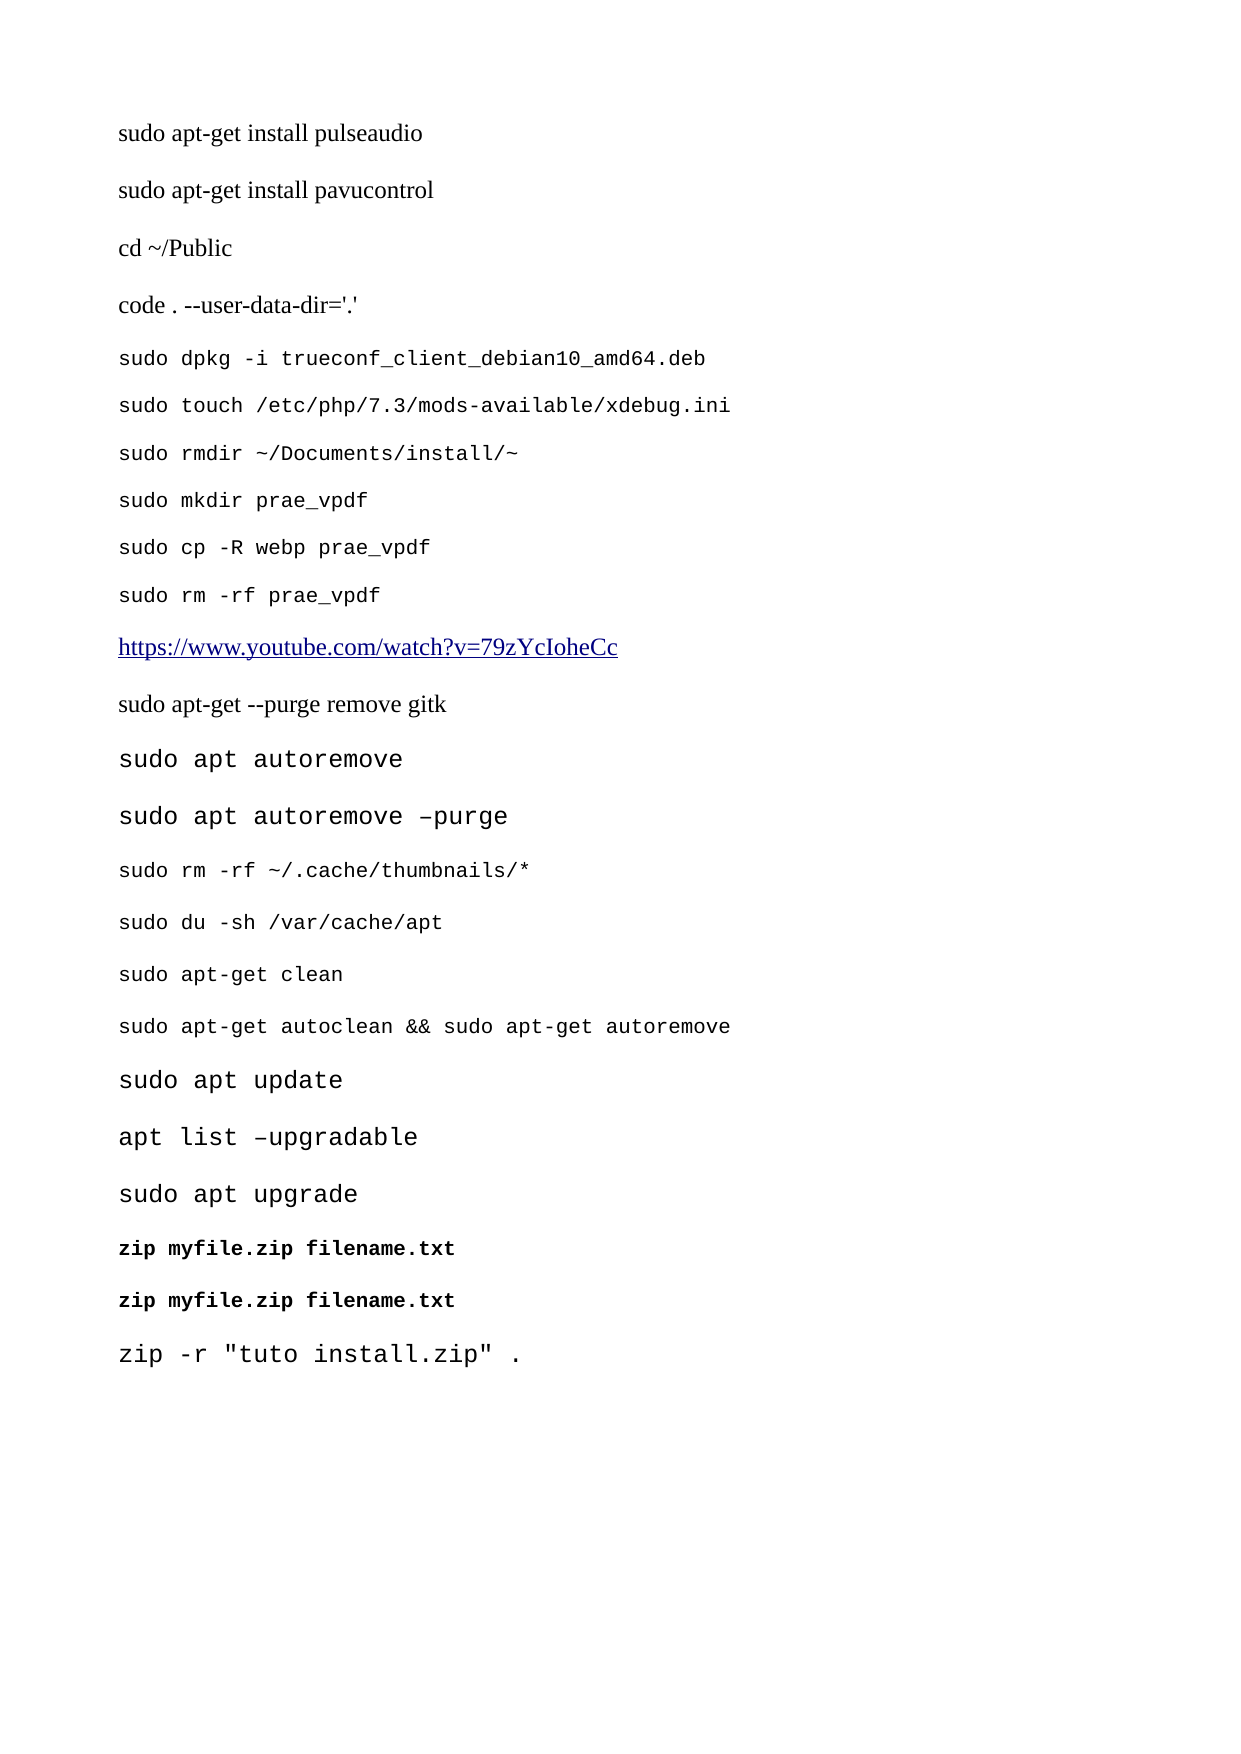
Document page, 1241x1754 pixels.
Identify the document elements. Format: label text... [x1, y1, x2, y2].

text zip myfile.zip filename.txt [118, 1238, 1122, 1262]
text zip -r "tuto install.zip" . [118, 1342, 1122, 1370]
text sudo apt update [118, 1068, 1122, 1096]
text sudo du -sh /var/cache/apt [118, 912, 1122, 936]
text apt list –upgradable [118, 1125, 1122, 1153]
text sudo apt-get clean [118, 964, 1122, 988]
text sudo apt-get --purge remove gitk [118, 689, 1122, 718]
text sudo rm -rf prae_vpdf [118, 584, 1122, 608]
text sudo apt-get install pulseaudio [118, 118, 1122, 147]
text sudo rm -rf ~/.cache/thumbnails/* [118, 860, 1122, 884]
text sudo touch /etc/php/7.3/mods-available/xdebug.ini [118, 395, 1122, 419]
text cd ~/Public [118, 233, 1122, 262]
text sudo apt-get autoclean && sudo apt-get autoremove [118, 1016, 1122, 1040]
text sudo mkdir prae_vpdf [118, 490, 1122, 514]
text sudo rmdir ~/Documents/install/~ [118, 443, 1122, 466]
text https://www.youtube.com/watch?v=79zYcIoheCc [118, 632, 1122, 661]
text sudo apt-get install pavucontrol [118, 176, 1122, 204]
text sudo apt upgrade [118, 1181, 1122, 1210]
text sudo apt autoremove [118, 747, 1122, 775]
text sudo cp -R webp prae_vpdf [118, 537, 1122, 561]
text code . --user-data-dir='.' [118, 291, 1122, 319]
text sudo apt autoremove –purge [118, 803, 1122, 832]
text zip myfile.zip filename.txt [118, 1290, 1122, 1314]
text sudo dpkg -i trueconf_client_debian10_amd64.deb [118, 348, 1122, 372]
